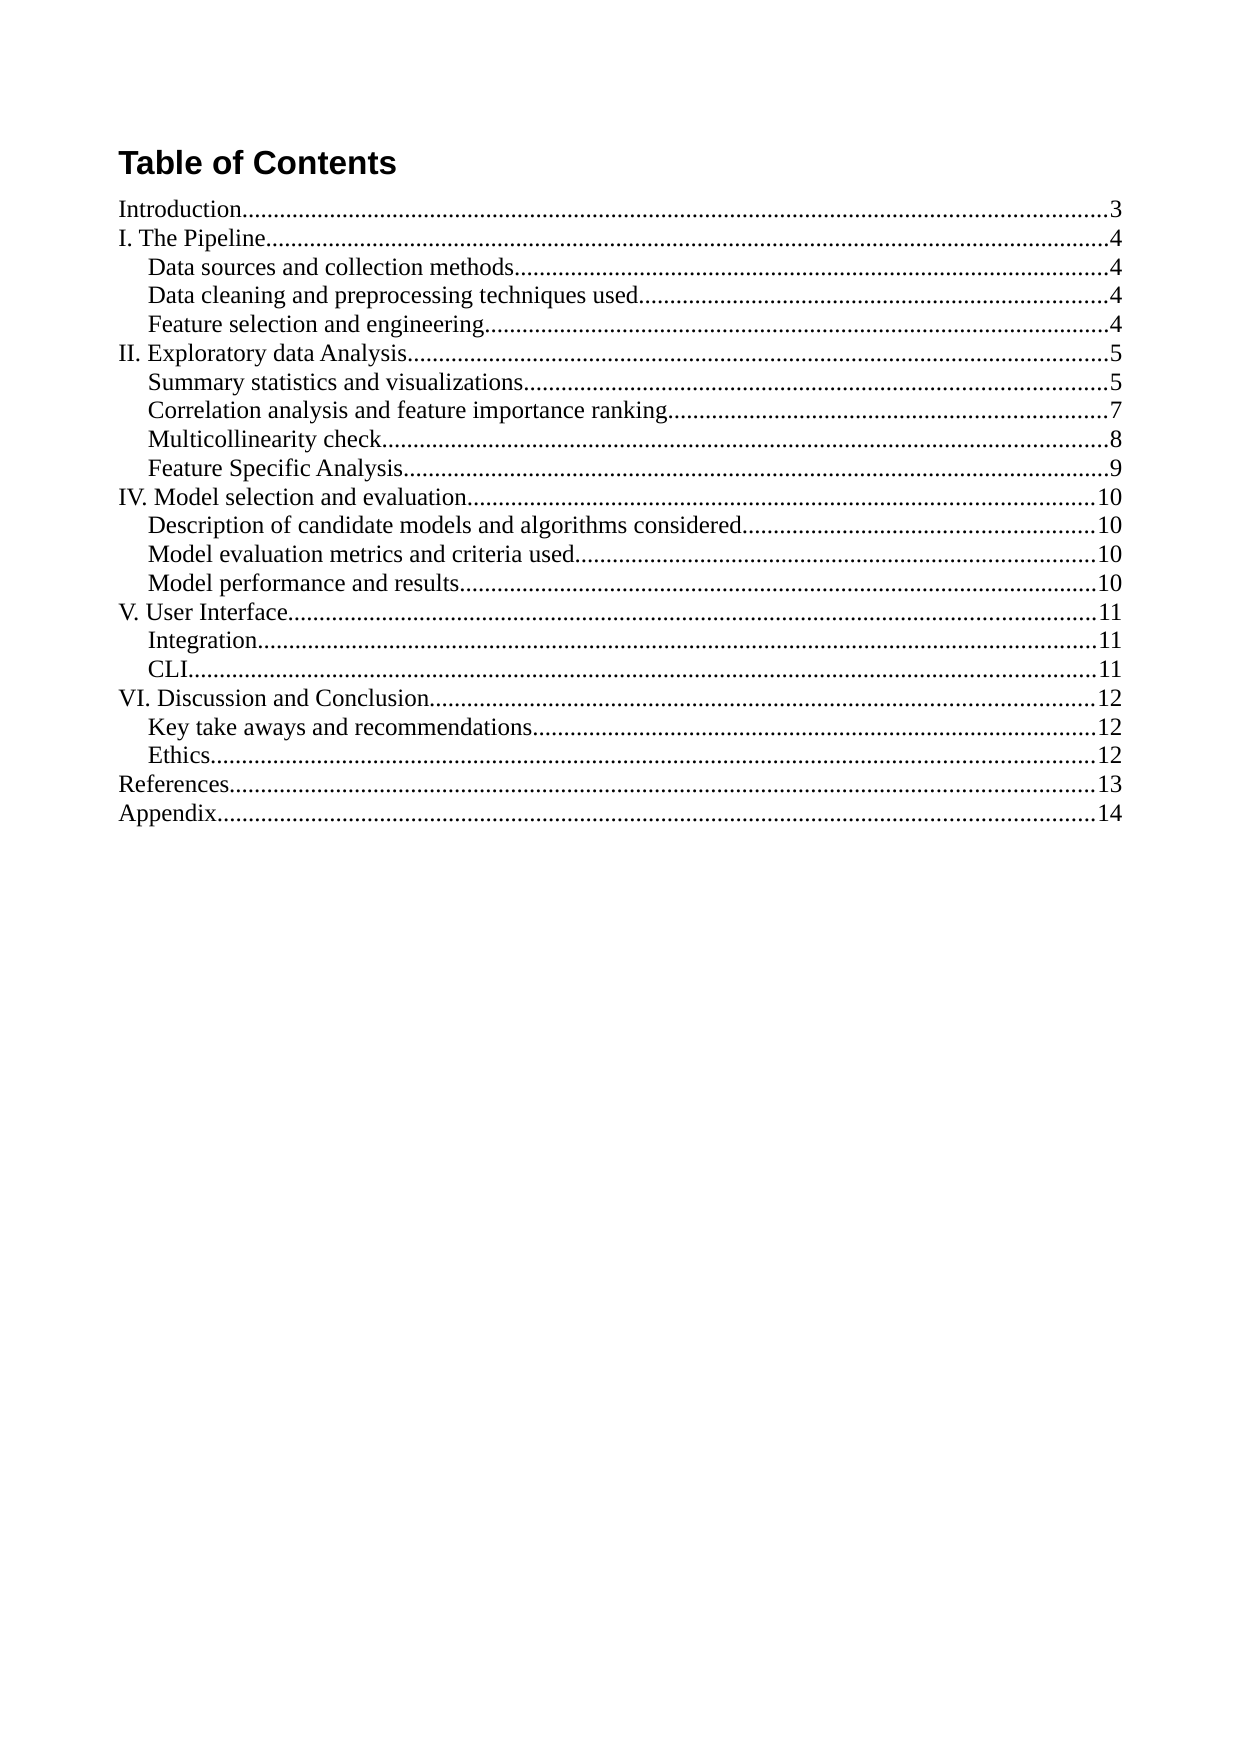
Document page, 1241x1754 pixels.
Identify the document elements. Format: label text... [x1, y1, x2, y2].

text Data cleaning and preprocessing techniques used 4 [148, 280, 1122, 309]
text Feature Specific Analysis 9 [148, 453, 1122, 482]
text Model performance and results 10 [148, 568, 1122, 597]
text VI. Discussion and Conclusion 12 [118, 683, 1122, 712]
text V. User Interface 11 [118, 597, 1122, 625]
text Multicollinearity check 8 [148, 424, 1122, 453]
text II. Exploratory data Analysis 5 [118, 338, 1122, 367]
text IV. Model selection and evaluation 10 [118, 482, 1122, 510]
text I. The Pipeline 4 [118, 223, 1122, 252]
text References 13 [118, 769, 1122, 798]
text Key take aways and recommendations 12 [148, 712, 1122, 740]
text Correlation analysis and feature importance ranking 7 [148, 395, 1122, 424]
text Introduction 3 [118, 194, 1122, 223]
text Integration 11 [148, 625, 1122, 654]
text Feature selection and engineering 4 [148, 309, 1122, 338]
text Data sources and collection methods 4 [148, 252, 1122, 280]
text Ethics 12 [148, 740, 1122, 769]
text Appendix 14 [118, 798, 1122, 827]
subtitle Table of Contents [118, 143, 1122, 182]
text Summary statistics and visualizations 5 [148, 367, 1122, 395]
text CLI 11 [148, 654, 1122, 683]
text Description of candidate models and algorithms considered 10 [148, 510, 1122, 539]
text Model evaluation metrics and criteria used 10 [148, 539, 1122, 568]
